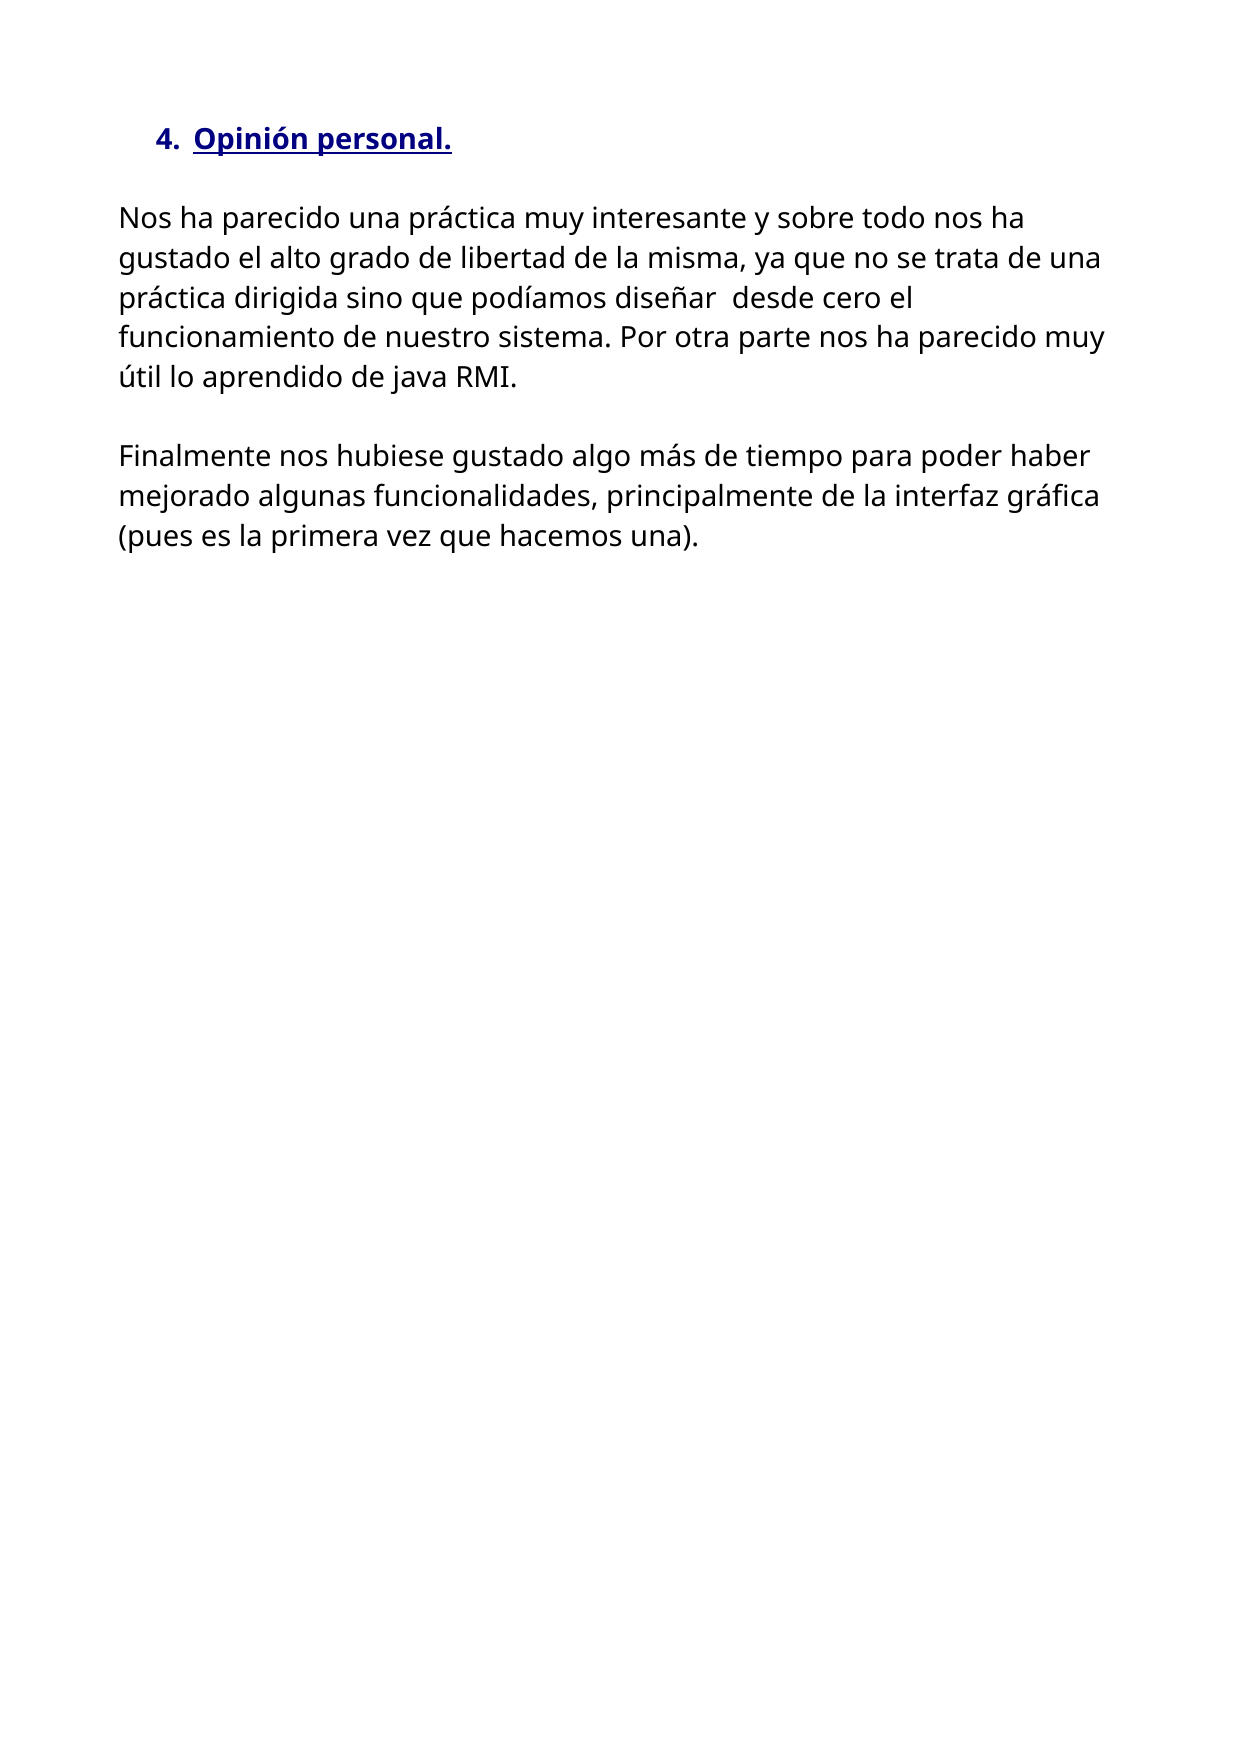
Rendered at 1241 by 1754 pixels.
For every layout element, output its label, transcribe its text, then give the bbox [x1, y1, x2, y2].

list Opinión personal. [156, 118, 1122, 158]
text Finalmente nos hubiese gustado algo más de tiempo para poder haber mejorado algunas funcionalidades, principalmente de la interfaz gráfica (pues es la primera vez que hacemos una). [118, 436, 1122, 555]
text Nos ha parecido una práctica muy interesante y sobre todo nos ha gustado el alto grado de libertad de la misma, ya que no se trata de una práctica dirigida sino que podíamos diseñar desde cero el funcionamiento de nuestro sistema. Por otra parte nos ha parecido muy útil lo aprendido de java RMI. [118, 197, 1122, 396]
